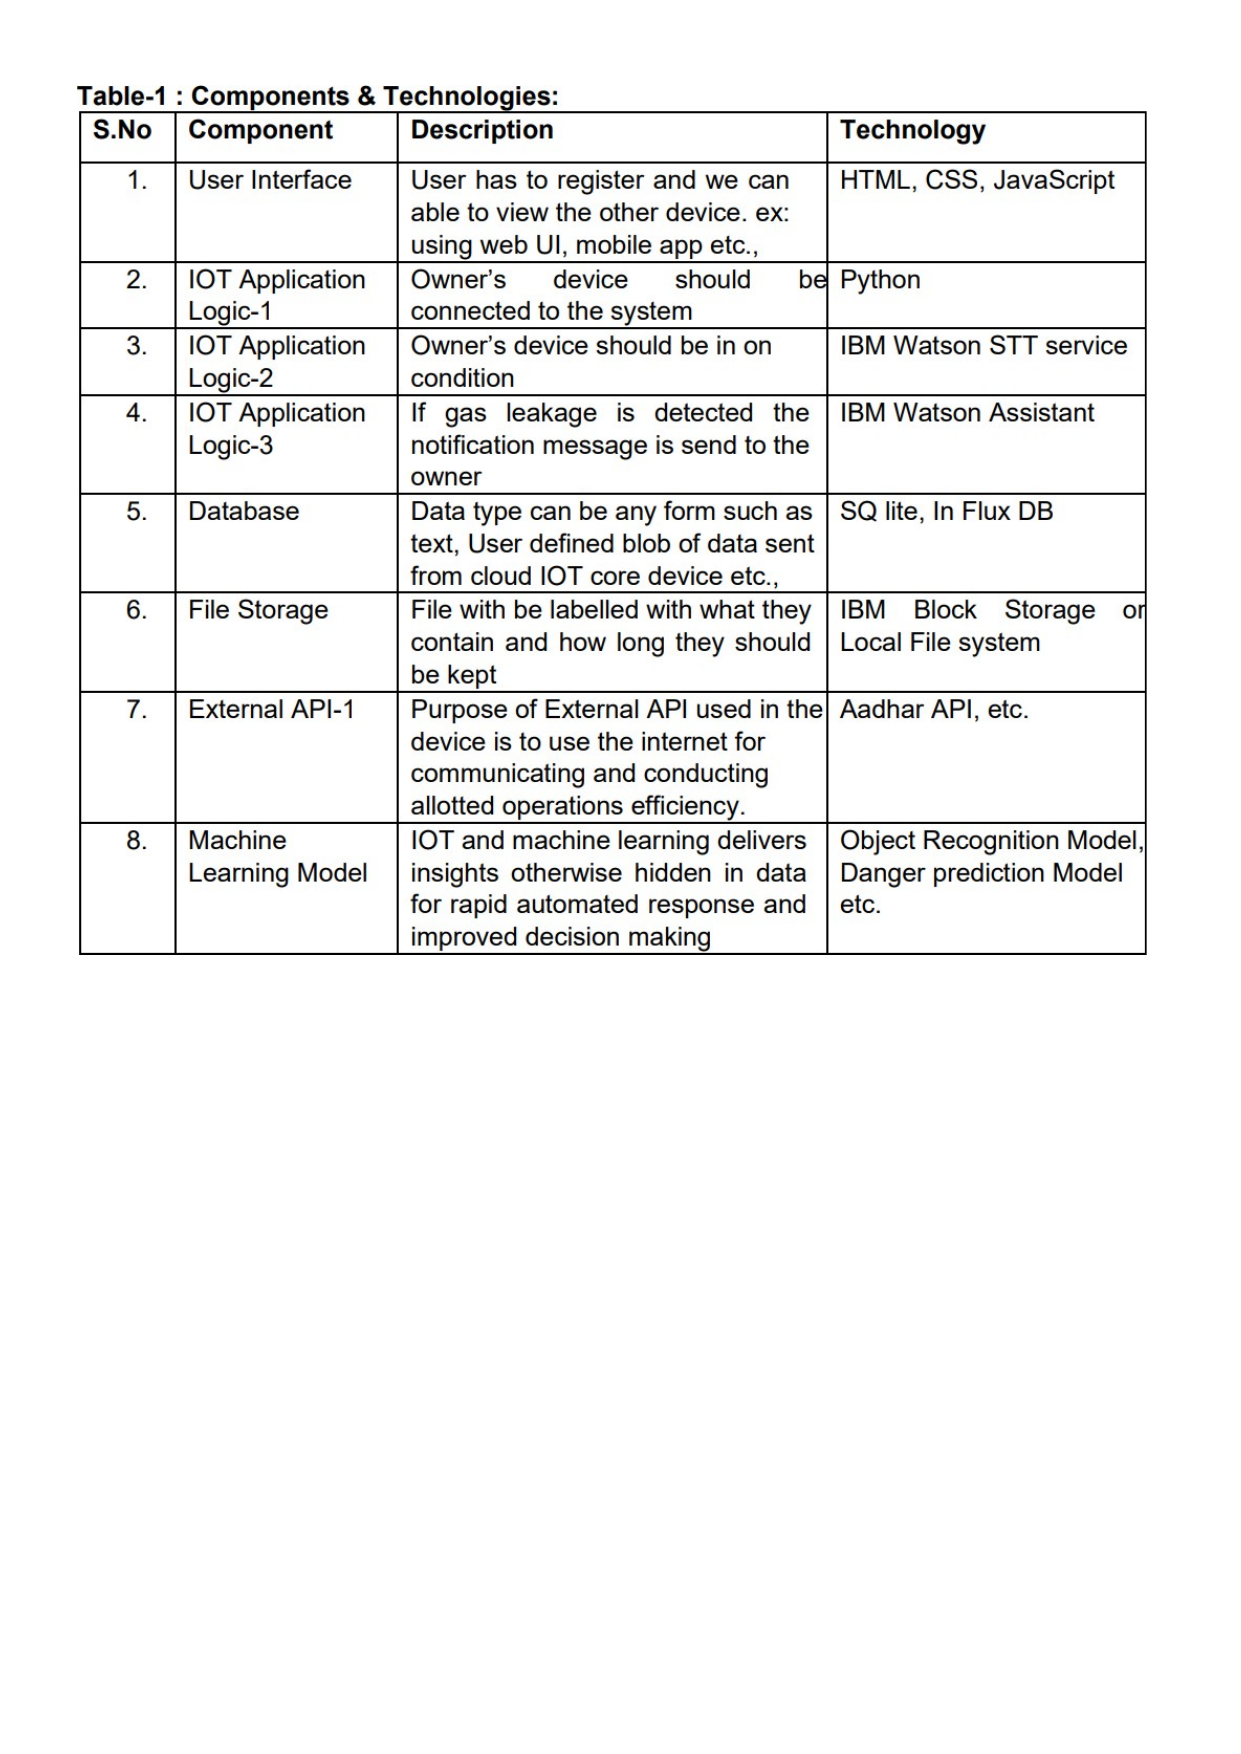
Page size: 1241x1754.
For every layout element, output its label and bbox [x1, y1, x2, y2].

picture [76, 85, 1147, 955]
